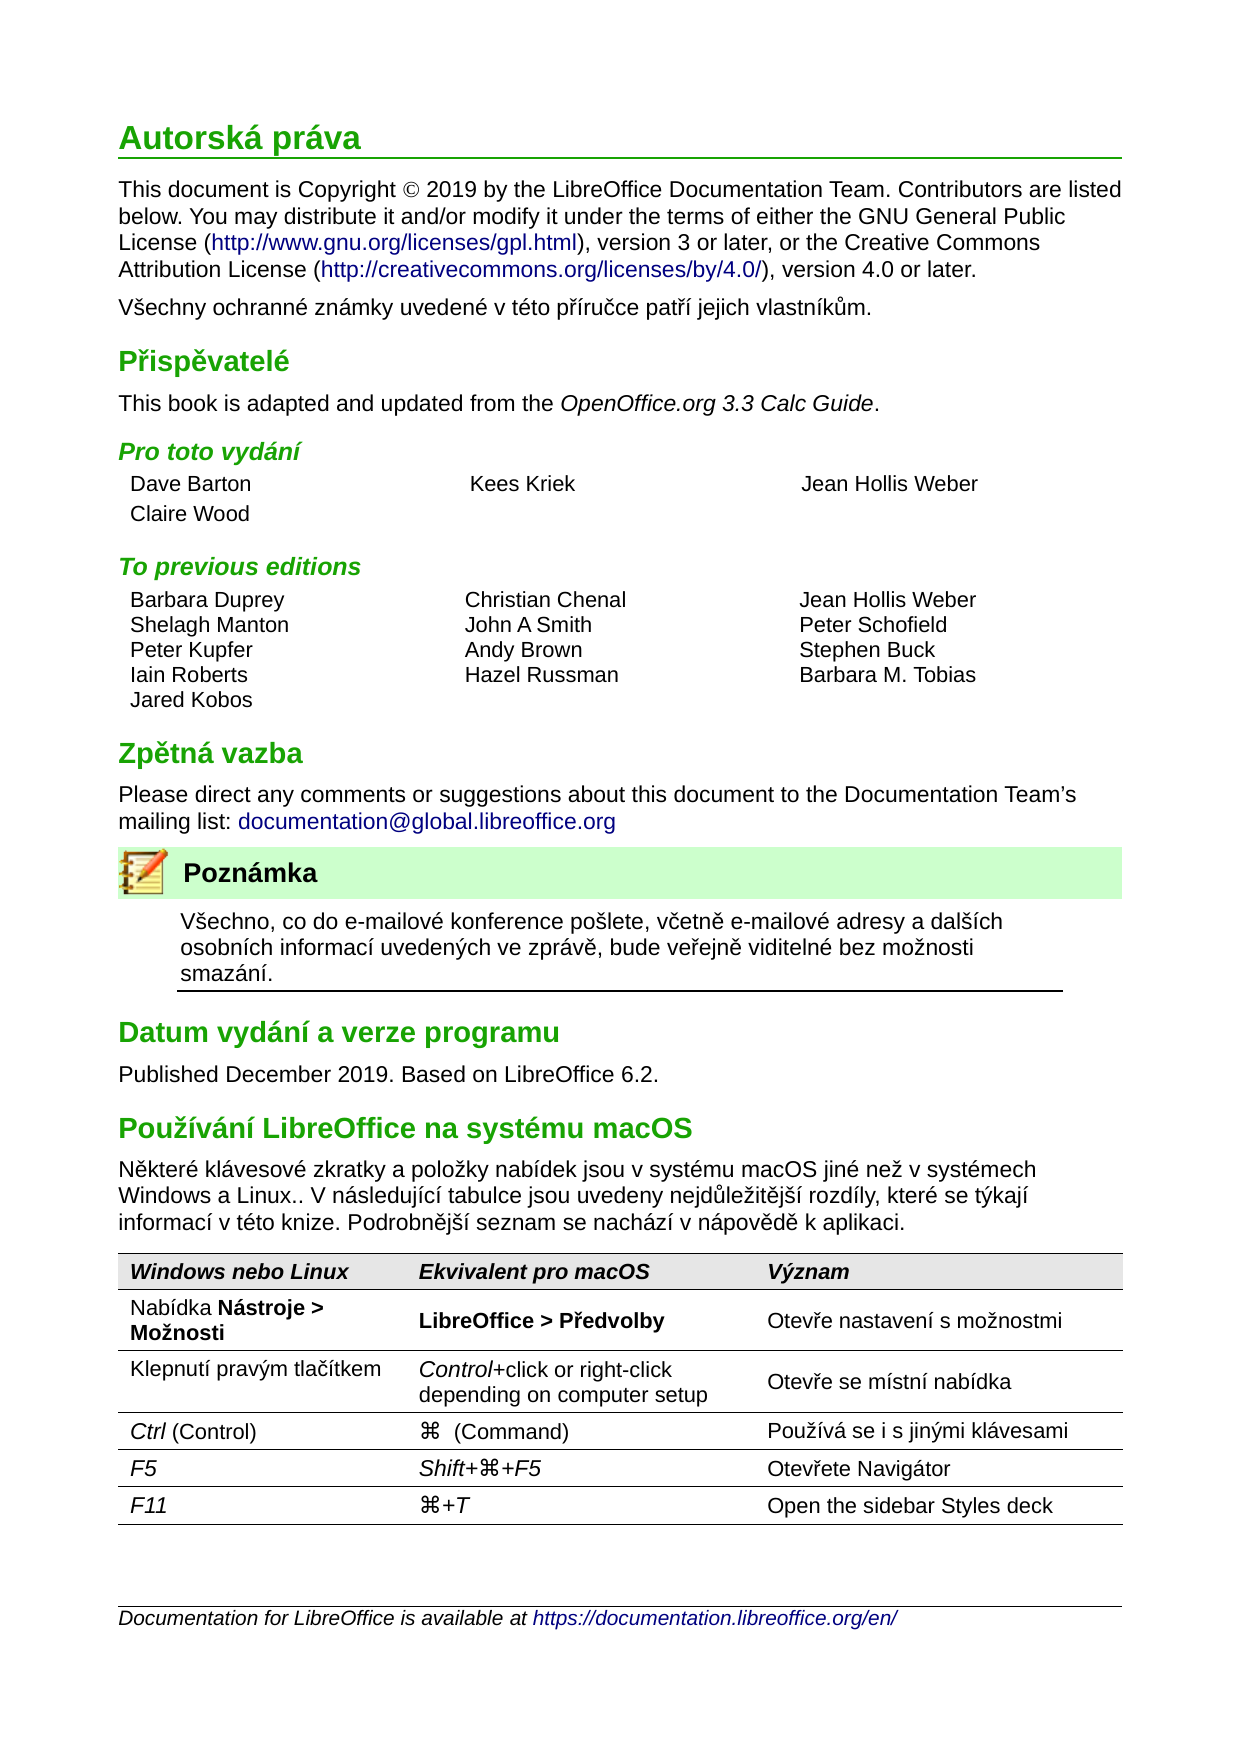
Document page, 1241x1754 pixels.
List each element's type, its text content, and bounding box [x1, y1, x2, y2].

table_cell F11 [118, 1487, 407, 1523]
table_header Dave Barton [118, 471, 458, 501]
text Všechno, co do e-mailové konference pošlete, včetně e-mailové adresy a dalších osobních informací uvedených ve zprávě, bude veřejně viditelné bez možnosti smazání. [177, 905, 1063, 990]
subtitle Používání LibreOffice na systému macOS [118, 1111, 1122, 1144]
table_cell Otevře nastavení s možnostmi [755, 1290, 1123, 1350]
table_cell Hazel Russman [453, 662, 787, 687]
table_cell Otevře se místní nabídka [755, 1351, 1123, 1412]
subtitle Autorská práva [118, 118, 1122, 157]
text This book is adapted and updated from the OpenOffice.org 3.3 Calc Guide. [118, 390, 1122, 416]
table_cell Shelagh Manton [118, 612, 453, 637]
table_cell Jared Kobos [118, 687, 453, 712]
text Please direct any comments or suggestions about this document to the Documentation Team’s mailing list: documentation@global.libreoffice.org [118, 781, 1122, 834]
table_cell Používá se i s jinými klávesami [755, 1413, 1123, 1449]
table_header Jean Hollis Weber [789, 471, 1122, 501]
table_cell F5 [118, 1450, 407, 1486]
table_cell Shift+⌘+F5 [407, 1450, 755, 1486]
subtitle Přispěvatelé [118, 344, 1122, 378]
table_cell Peter Schofield [788, 612, 1122, 637]
text This document is Copyright © 2019 by the LibreOffice Documentation Team. Contributors are listed below. You may distribute it and/or modify it under the terms of either the GNU General Public License (http://www.gnu.org/licenses/gpl.html), version 3 or later, or the Creative Commons Attribution License (http://creativecommons.org/licenses/by/4.0/), version 4.0 or later. [118, 176, 1122, 282]
table_header Význam [755, 1254, 1123, 1289]
table_cell [789, 501, 1122, 531]
subtitle Poznámka [118, 847, 1122, 899]
text Všechny ochranné známky uvedené v této příručce patří jejich vlastníkům. [118, 294, 1122, 321]
table_header Barbara Duprey [118, 586, 453, 612]
table_cell Stephen Buck [788, 637, 1122, 662]
picture [119, 847, 170, 898]
table_header Ekvivalent pro macOS [407, 1254, 755, 1289]
table_cell LibreOffice > Předvolby [407, 1290, 755, 1350]
table_cell Klepnutí pravým tlačítkem [118, 1351, 407, 1412]
table_cell Andy Brown [453, 637, 787, 662]
subtitle Datum vydání a verze programu [118, 1016, 1122, 1049]
subtitle Zpětná vazba [118, 736, 1122, 770]
table_header Windows nebo Linux [118, 1254, 407, 1289]
subtitle To previous editions [118, 552, 1122, 581]
table_cell ⌘+T [407, 1487, 755, 1523]
text Některé klávesové zkratky a položky nabídek jsou v systému macOS jiné než v systémech Windows a Linux.. V následující tabulce jsou uvedeny nejdůležitější rozdíly, které se týkají informací v této knize. Podrobnější seznam se nachází v nápovědě k aplikaci. [118, 1156, 1122, 1235]
table_cell Claire Wood [118, 501, 458, 531]
table_cell Nabídka Nástroje > Možnosti [118, 1290, 407, 1350]
table_cell [458, 501, 789, 531]
table_cell [453, 687, 787, 712]
table_header Kees Kriek [458, 471, 789, 501]
table_cell ⌘ (Command) [407, 1413, 755, 1449]
table_cell Otevřete Navigátor [755, 1450, 1123, 1486]
table_cell Barbara M. Tobias [788, 662, 1122, 687]
table_header Christian Chenal [453, 586, 787, 612]
table_cell Ctrl (Control) [118, 1413, 407, 1449]
text Published December 2019. Based on LibreOffice 6.2. [118, 1061, 1122, 1087]
table_header Jean Hollis Weber [788, 586, 1122, 612]
table_cell Control+click or right-click depending on computer setup [407, 1351, 755, 1412]
table_cell Open the sidebar Styles deck [755, 1487, 1123, 1523]
table_cell Peter Kupfer [118, 637, 453, 662]
table_cell John A Smith [453, 612, 787, 637]
table_cell Iain Roberts [118, 662, 453, 687]
table_cell [788, 687, 1122, 712]
subtitle Pro toto vydání [118, 437, 1122, 465]
